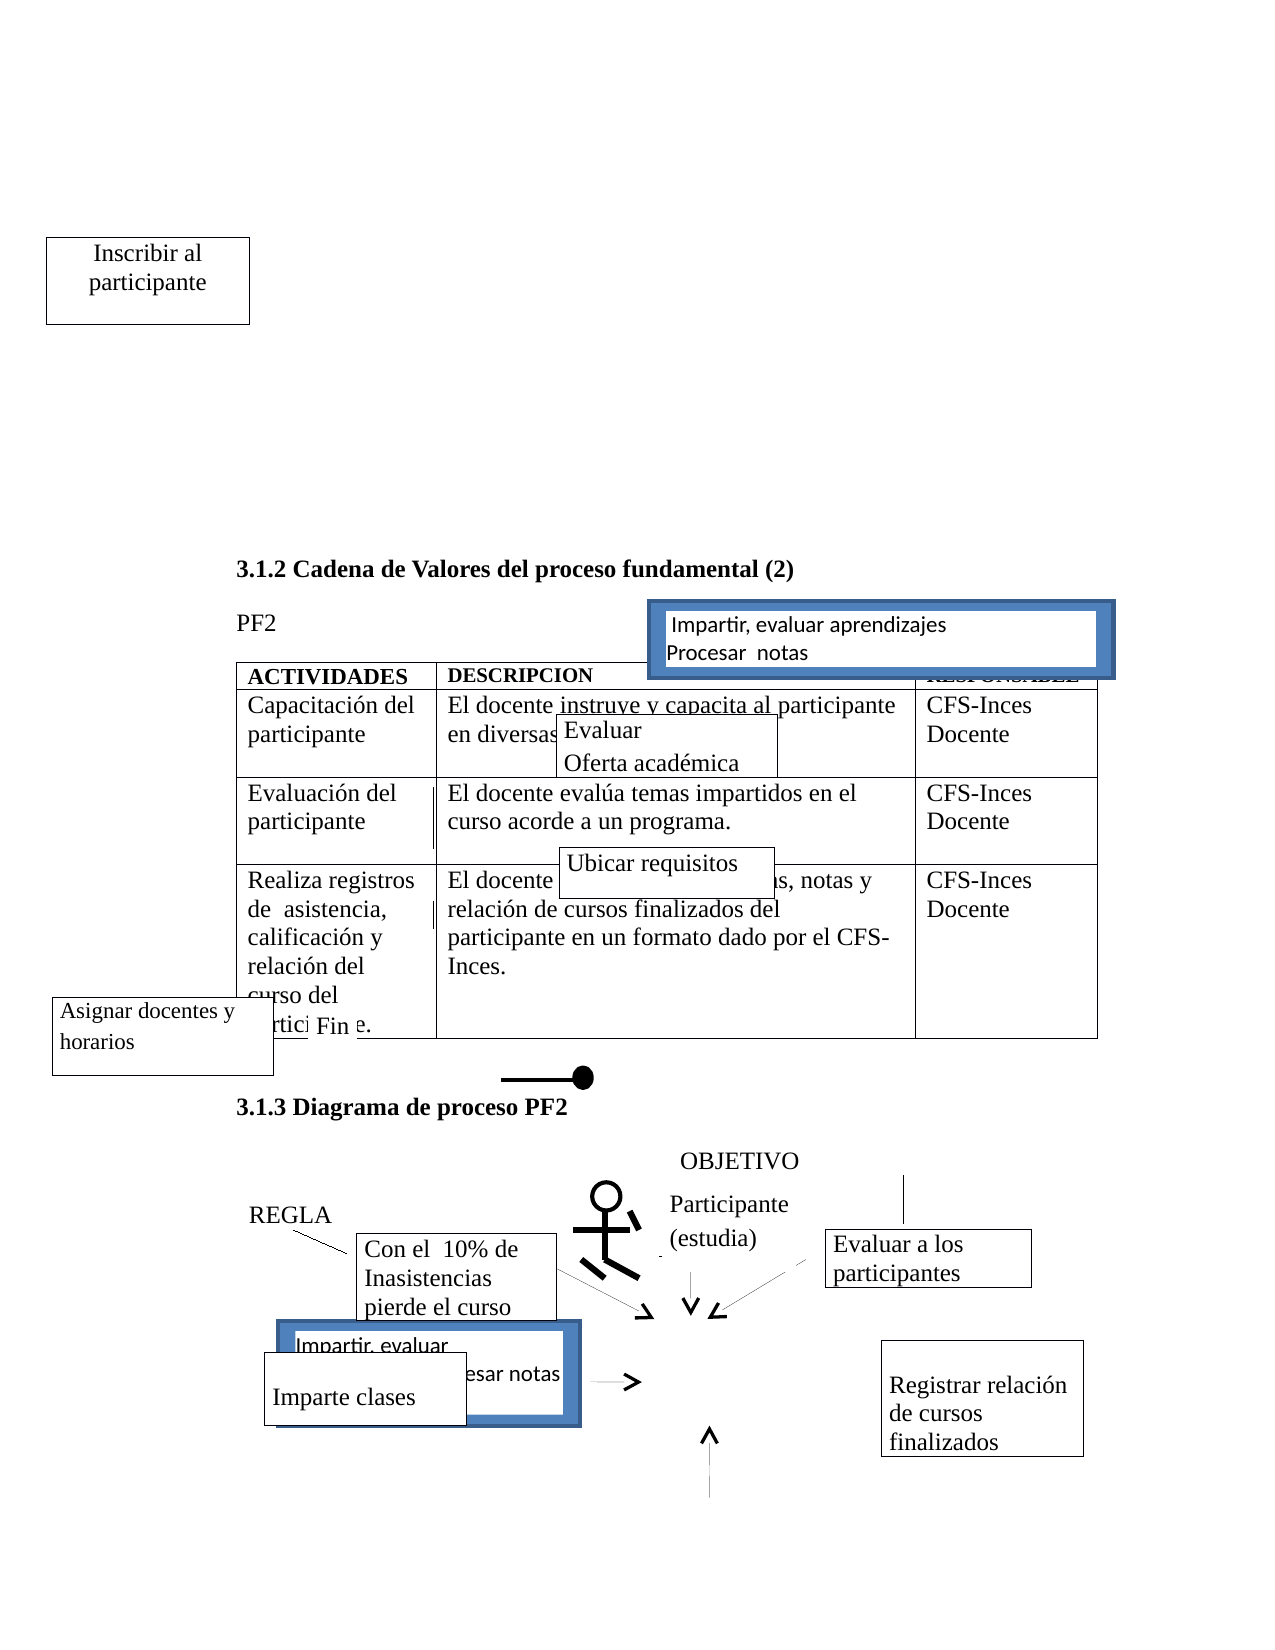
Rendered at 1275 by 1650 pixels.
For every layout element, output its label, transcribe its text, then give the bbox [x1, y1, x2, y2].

table_header Asignar docentes y horarios [53, 998, 273, 1075]
table_header Ubicar requisitos [560, 848, 774, 898]
table_header Evaluar a los participantes [826, 1230, 1031, 1287]
table_cell El docente registra las asistencias, notas y relación de cursos finalizados del participante en un formato dado por el CFS-Inces. [437, 865, 915, 1037]
text Impartir, evaluar aprendizajes [666, 611, 1096, 638]
table_header Imparte clases [265, 1353, 466, 1425]
table_cell El docente instruye y capacita al participante en diversas áreas de oficio. [437, 690, 915, 777]
table_header [437, 663, 647, 668]
table_cell Evaluación del participante [237, 778, 436, 864]
table_header Fin [309, 1011, 357, 1061]
text 3.1.3 Diagrama de proceso PF2 [236, 1092, 1098, 1121]
table_header RESPONSABLE [916, 680, 1097, 689]
table_header Participante (estudia) [662, 1190, 796, 1272]
table_cell Capacitación del participante [237, 690, 436, 777]
text Impartir, evaluar aprendizajes. Procesar notas Participantes [295, 1331, 563, 1415]
text 3.1.2 Cadena de Valores del proceso fundamental (2) [236, 554, 1098, 583]
table_cell CFS-Inces Docente [916, 778, 1097, 864]
table_cell CFS-Inces Docente [916, 865, 1097, 1037]
text OBJETIVO [236, 1146, 1098, 1175]
text PF2 [236, 608, 647, 637]
table_header Registrar relación de cursos finalizados [882, 1341, 1083, 1456]
text Procesar notas [666, 638, 1096, 667]
text REGLA [236, 1200, 662, 1229]
table_cell Realiza registros de asistencia, calificación y relación del curso del participante. [237, 865, 436, 1037]
text [796, 1200, 1098, 1229]
table_cell El docente evalúa temas impartidos en el curso acorde a un programa. [437, 778, 915, 864]
table_header Evaluar Oferta académica [557, 715, 777, 777]
table_header DESCRIPCION [437, 669, 915, 689]
table_header Con el 10% de Inasistencias pierde el curso [357, 1234, 556, 1320]
table_cell CFS-Inces Docente [916, 690, 1097, 777]
table_header ACTIVIDADES [237, 663, 436, 689]
table_header Inscribir al participante [47, 238, 249, 324]
